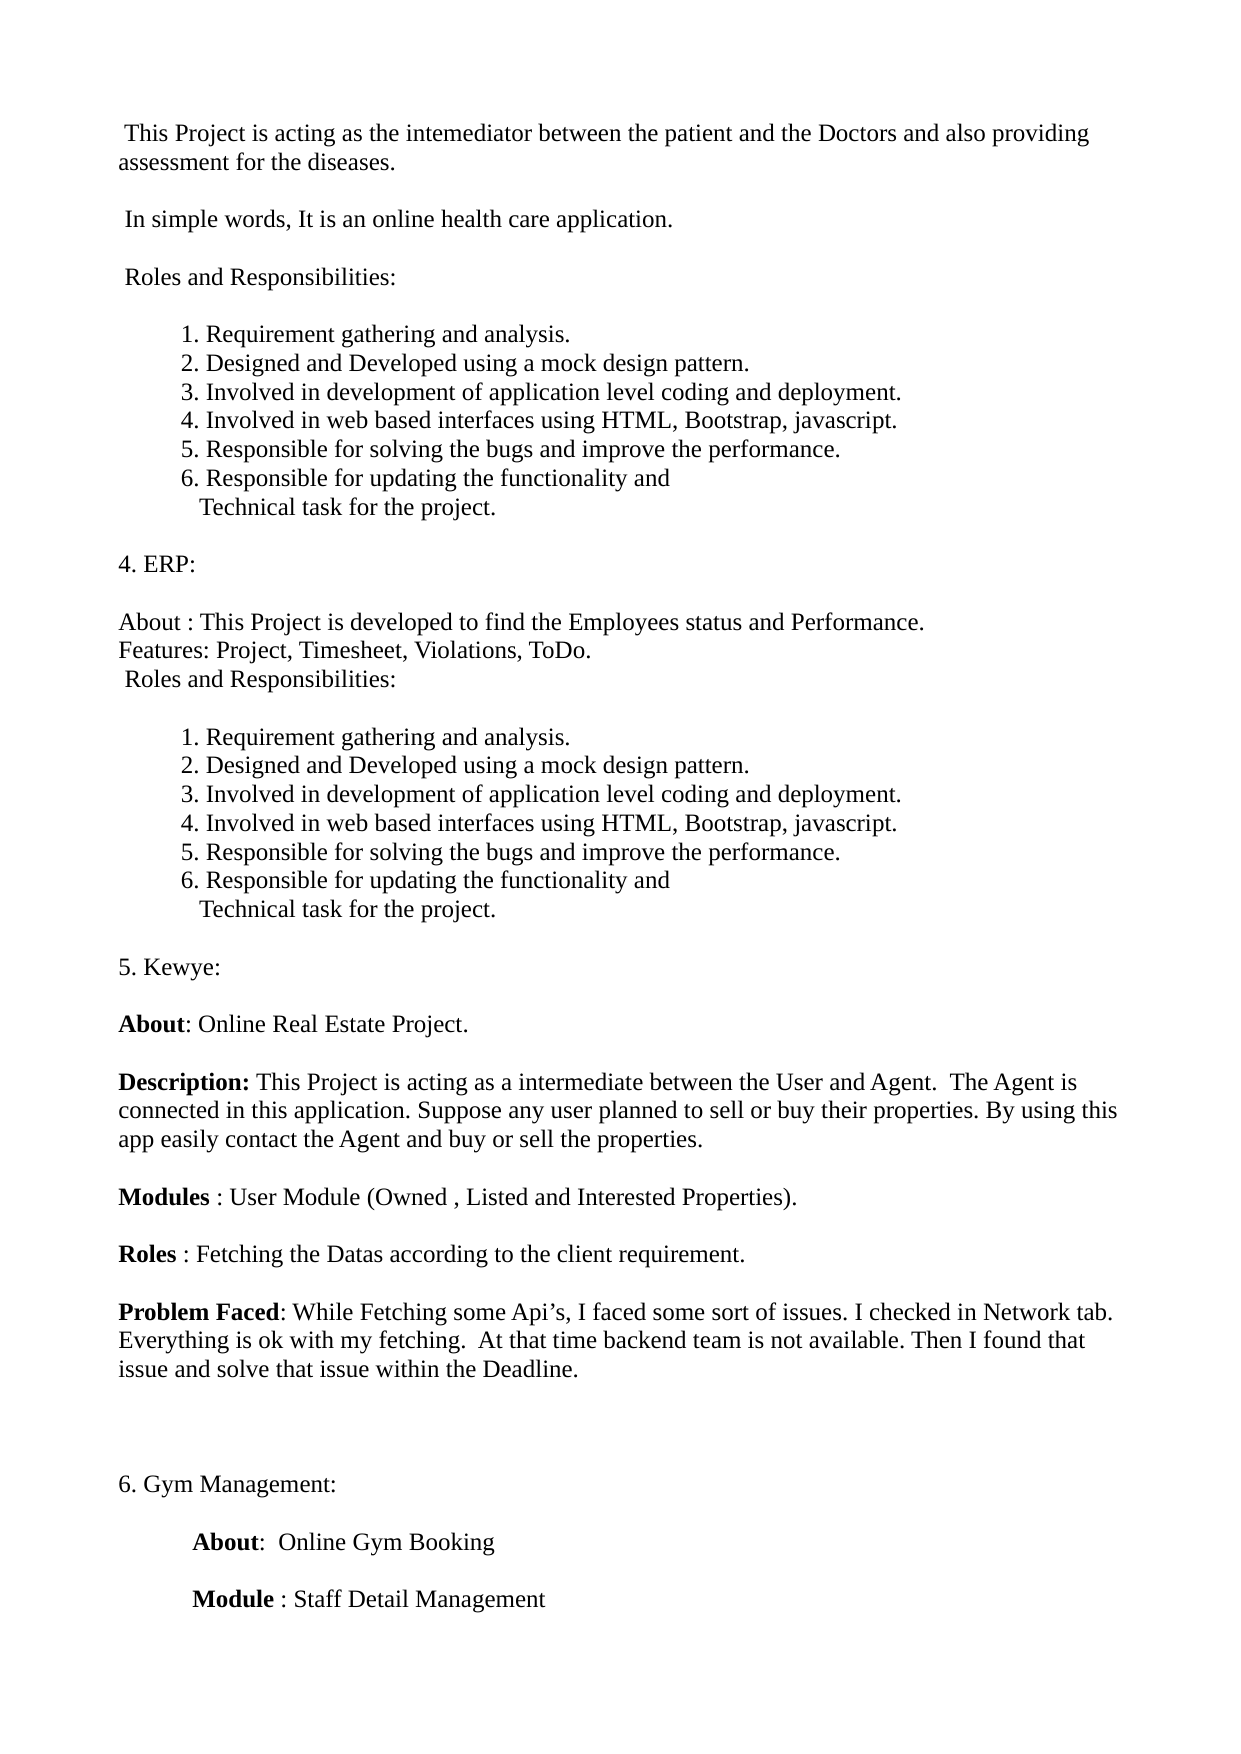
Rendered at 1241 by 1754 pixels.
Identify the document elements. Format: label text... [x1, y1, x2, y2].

text 1. Requirement gathering and analysis. [118, 722, 1122, 751]
text About : This Project is developed to find the Employees status and Performance. [118, 607, 1122, 636]
text 4. ERP: [118, 549, 1122, 578]
text 2. Designed and Developed using a mock design pattern. [118, 348, 1122, 377]
text Roles : Fetching the Datas according to the client requirement. [118, 1239, 1122, 1268]
text In simple words, It is an online health care application. [118, 204, 1122, 233]
text Roles and Responsibilities: [118, 664, 1122, 693]
text Problem Faced: While Fetching some Api’s, I faced some sort of issues. I checked in Network tab. Everything is ok with my fetching. At that time backend team is not available. Then I found that issue and solve that issue within the Deadline. [118, 1297, 1122, 1383]
text 3. Involved in development of application level coding and deployment. [118, 779, 1122, 808]
text 6. Responsible for updating the functionality and [118, 866, 1122, 894]
text 1. Requirement gathering and analysis. [118, 319, 1122, 348]
text 5. Responsible for solving the bugs and improve the performance. [118, 434, 1122, 463]
text 6. Responsible for updating the functionality and [118, 463, 1122, 492]
text 6. Gym Management: [118, 1469, 1122, 1498]
text 5. Responsible for solving the bugs and improve the performance. [118, 837, 1122, 866]
text 5. Kewye: [118, 952, 1122, 981]
text About: Online Real Estate Project. [118, 1009, 1122, 1038]
text Roles and Responsibilities: [118, 262, 1122, 291]
text Modules : User Module (Owned , Listed and Interested Properties). [118, 1182, 1122, 1211]
text Module : Staff Detail Management [118, 1584, 1122, 1613]
text Technical task for the project. [118, 894, 1122, 923]
text This Project is acting as the intemediator between the patient and the Doctors and also providing assessment for the diseases. [118, 118, 1122, 176]
text Description: This Project is acting as a intermediate between the User and Agent. The Agent is connected in this application. Suppose any user planned to sell or buy their properties. By using this app easily contact the Agent and buy or sell the properties. [118, 1067, 1122, 1153]
text Technical task for the project. [118, 492, 1122, 521]
text 3. Involved in development of application level coding and deployment. [118, 377, 1122, 406]
text Features: Project, Timesheet, Violations, ToDo. [118, 636, 1122, 664]
text 4. Involved in web based interfaces using HTML, Bootstrap, javascript. [118, 406, 1122, 434]
text About: Online Gym Booking [118, 1527, 1122, 1556]
text 2. Designed and Developed using a mock design pattern. [118, 751, 1122, 779]
text 4. Involved in web based interfaces using HTML, Bootstrap, javascript. [118, 808, 1122, 837]
